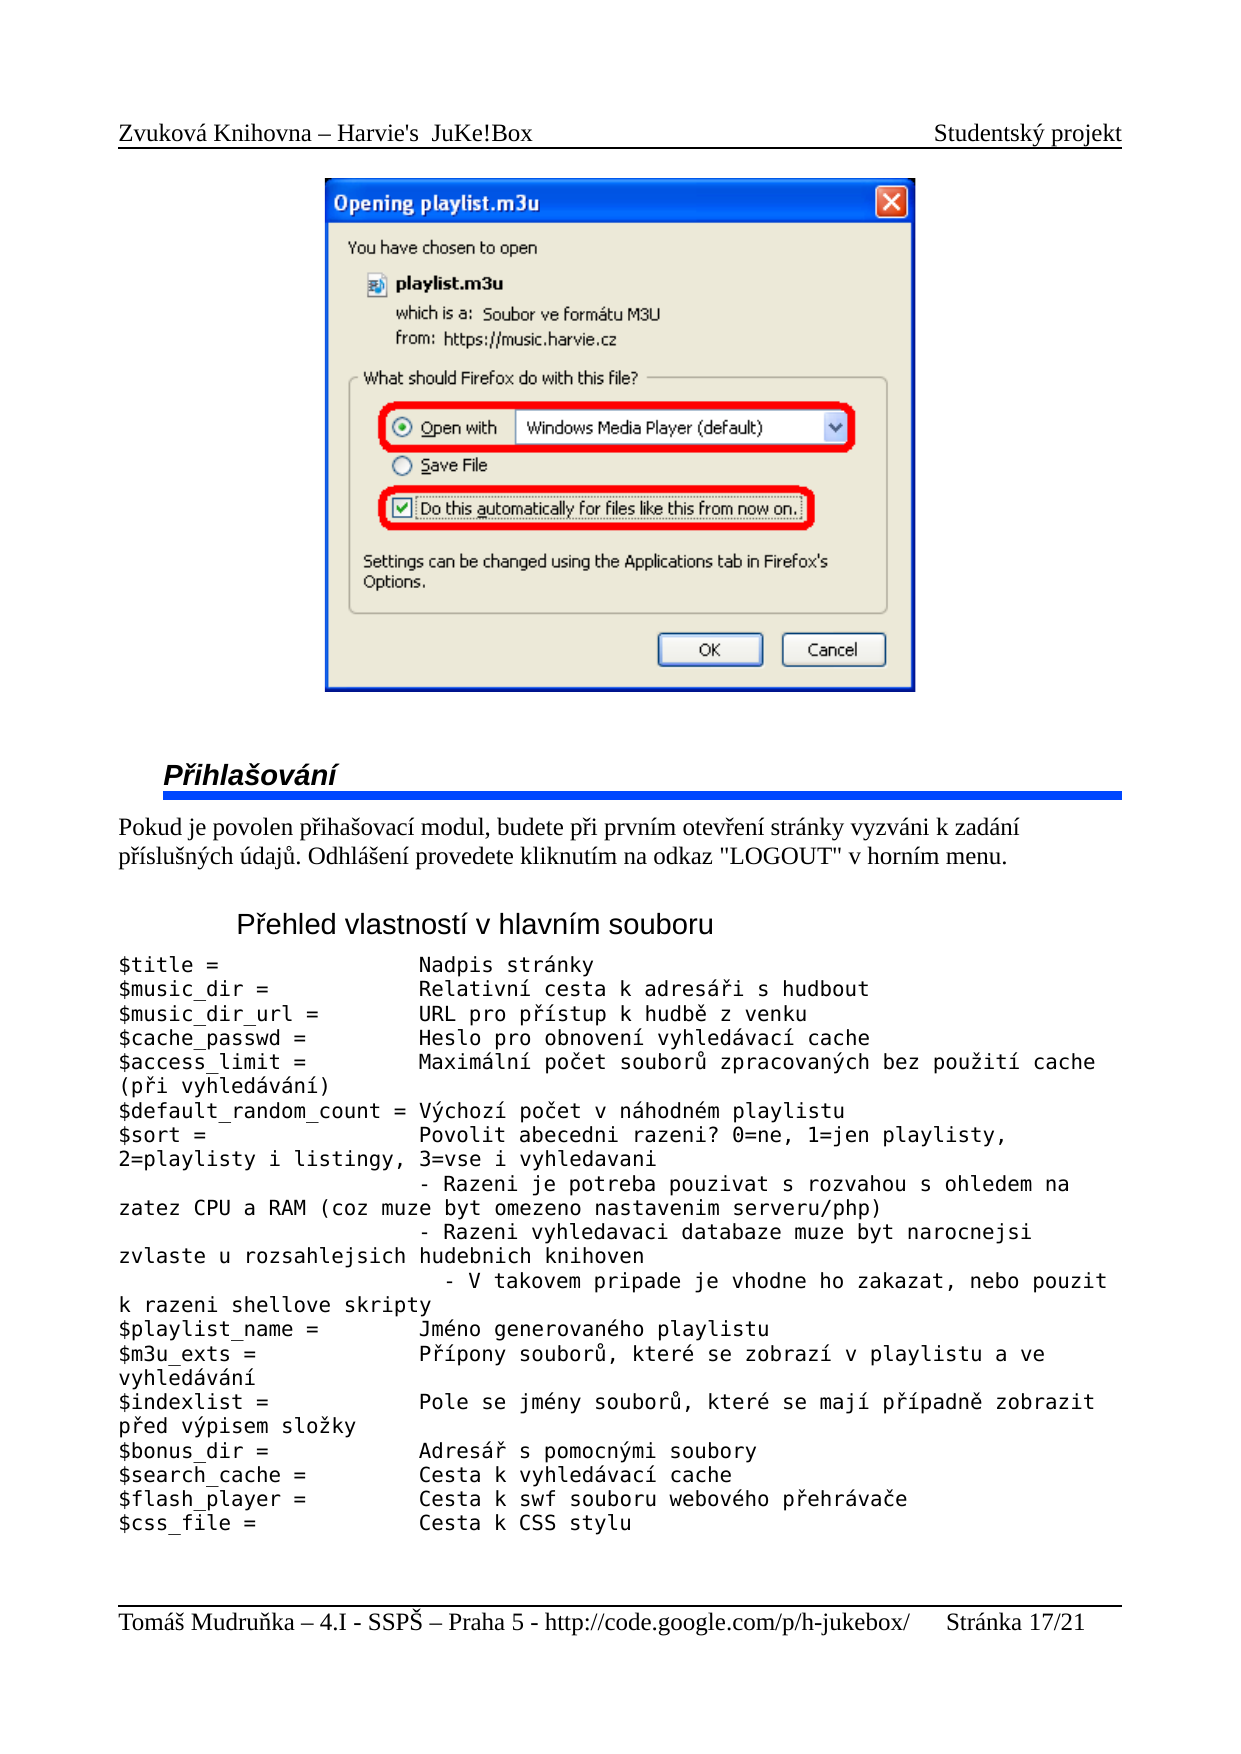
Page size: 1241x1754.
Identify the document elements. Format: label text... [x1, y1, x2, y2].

text $default_random_count = Výchozí počet v náhodném playlistu [118, 1099, 1122, 1123]
text $sort = Povolit abecedni razeni? 0=ne, 1=jen playlisty, 2=playlisty i listingy, 3=vse i vyhledavani [118, 1123, 1122, 1172]
text $title = Nadpis stránky [118, 953, 1122, 977]
text Pokud je povolen přihašovací modul, budete při prvním otevření stránky vyzváni k zadání příslušných údajů. Odhlášení provedete kliknutím na odkaz "LOGOUT" v horním menu. [118, 812, 1122, 870]
text - Razeni vyhledavaci databaze muze byt narocnejsi zvlaste u rozsahlejsich hudebnich knihoven [118, 1220, 1122, 1269]
text $access_limit = Maximální počet souborů zpracovaných bez použití cache (při vyhledávání) [118, 1050, 1122, 1099]
text $cache_passwd = Heslo pro obnovení vyhledávací cache [118, 1026, 1122, 1050]
text $music_dir = Relativní cesta k adresáři s hudbout [118, 977, 1122, 1002]
subtitle Přihlašování [163, 758, 1122, 791]
text $m3u_exts = Přípony souborů, které se zobrazí v playlistu a ve vyhledávání [118, 1342, 1122, 1390]
picture [324, 178, 916, 692]
text - V takovem pripade je vhodne ho zakazat, nebo pouzit k razeni shellove skripty [118, 1269, 1122, 1317]
text $playlist_name = Jméno generovaného playlistu [118, 1317, 1122, 1342]
text $css_file = Cesta k CSS stylu [118, 1511, 1122, 1536]
subtitle Přehled vlastností v hlavním souboru [236, 907, 1122, 941]
text $bonus_dir = Adresář s pomocnými soubory [118, 1439, 1122, 1463]
text - Razeni je potreba pouzivat s rozvahou s ohledem na zatez CPU a RAM (coz muze byt omezeno nastavenim serveru/php) [118, 1172, 1122, 1220]
text $search_cache = Cesta k vyhledávací cache [118, 1463, 1122, 1487]
text $indexlist = Pole se jmény souborů, které se mají případně zobrazit před výpisem složky [118, 1390, 1122, 1439]
text $flash_player = Cesta k swf souboru webového přehrávače [118, 1487, 1122, 1511]
text $music_dir_url = URL pro přístup k hudbě z venku [118, 1002, 1122, 1026]
